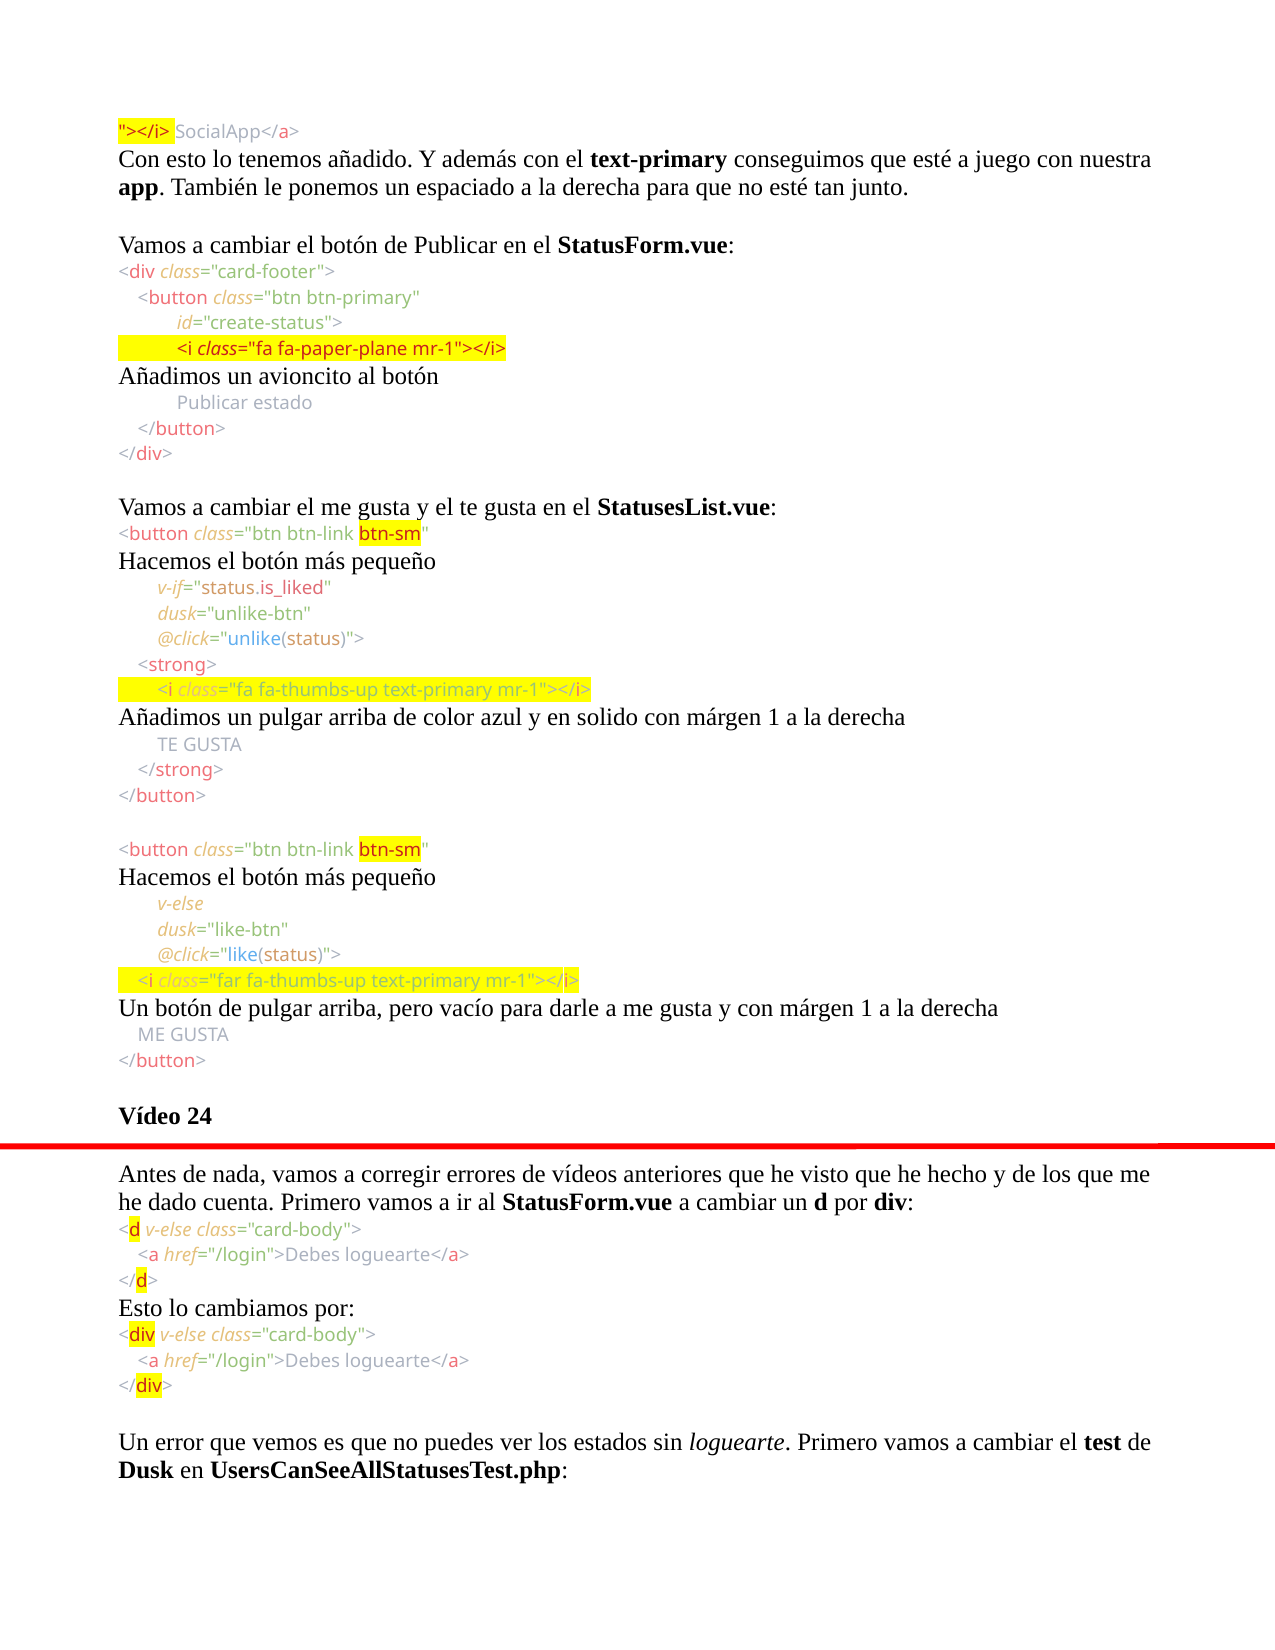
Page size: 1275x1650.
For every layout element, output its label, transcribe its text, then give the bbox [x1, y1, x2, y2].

text Vamos a cambiar el botón de Publicar en el StatusForm.vue: [118, 201, 1157, 259]
text <div class="card-footer"> <button class="btn btn-primary" id="create-status"> <i class="fa fa-paper-plane mr-1"></i> [118, 259, 1157, 361]
text <d v-else class="card-body"> <a href="/login">Debes loguearte</a> </d> [118, 1216, 1157, 1293]
text Un botón de pulgar arriba, pero vacío para darle a me gusta y con márgen 1 a la derecha ME GUSTA </button> [118, 993, 1157, 1072]
text Esto lo cambiamos por: <div v-else class="card-body"> <a href="/login">Debes loguearte</a> </div> [118, 1293, 1157, 1398]
text <button class="btn btn-link btn-sm" [118, 520, 1157, 546]
text Añadimos un pulgar arriba de color azul y en solido con márgen 1 a la derecha TE GUSTA </strong> </button> <button class="btn btn-link btn-sm" [118, 702, 1157, 862]
text Hacemos el botón más pequeño v-else dusk="like-btn" @click="like(status)"> <i class="far fa-thumbs-up text-primary mr-1"></i> [118, 862, 1157, 993]
text Hacemos el botón más pequeño v-if="status.is_liked" dusk="unlike-btn" @click="unlike(status)"> <strong> <i class="fa fa-thumbs-up text-primary mr-1"></i> [118, 546, 1157, 702]
text Añadimos un avioncito al botón Publicar estado </button> </div> [118, 361, 1157, 466]
text Vídeo 24 [118, 1101, 1157, 1130]
text Antes de nada, vamos a corregir errores de vídeos anteriores que he visto que he hecho y de los que me he dado cuenta. Primero vamos a ir al StatusForm.vue a cambiar un d por div: [118, 1159, 1157, 1216]
text Vamos a cambiar el me gusta y el te gusta en el StatusesList.vue: [118, 492, 1157, 520]
text Un error que vemos es que no puedes ver los estados sin loguearte. Primero vamos a cambiar el test de Dusk en UsersCanSeeAllStatusesTest.php: [118, 1427, 1157, 1484]
text "></i> SocialApp</a> Con esto lo tenemos añadido. Y además con el text-primary conseguimos que esté a juego con nuestra app. También le ponemos un espaciado a la derecha para que no esté tan junto. [118, 118, 1157, 201]
